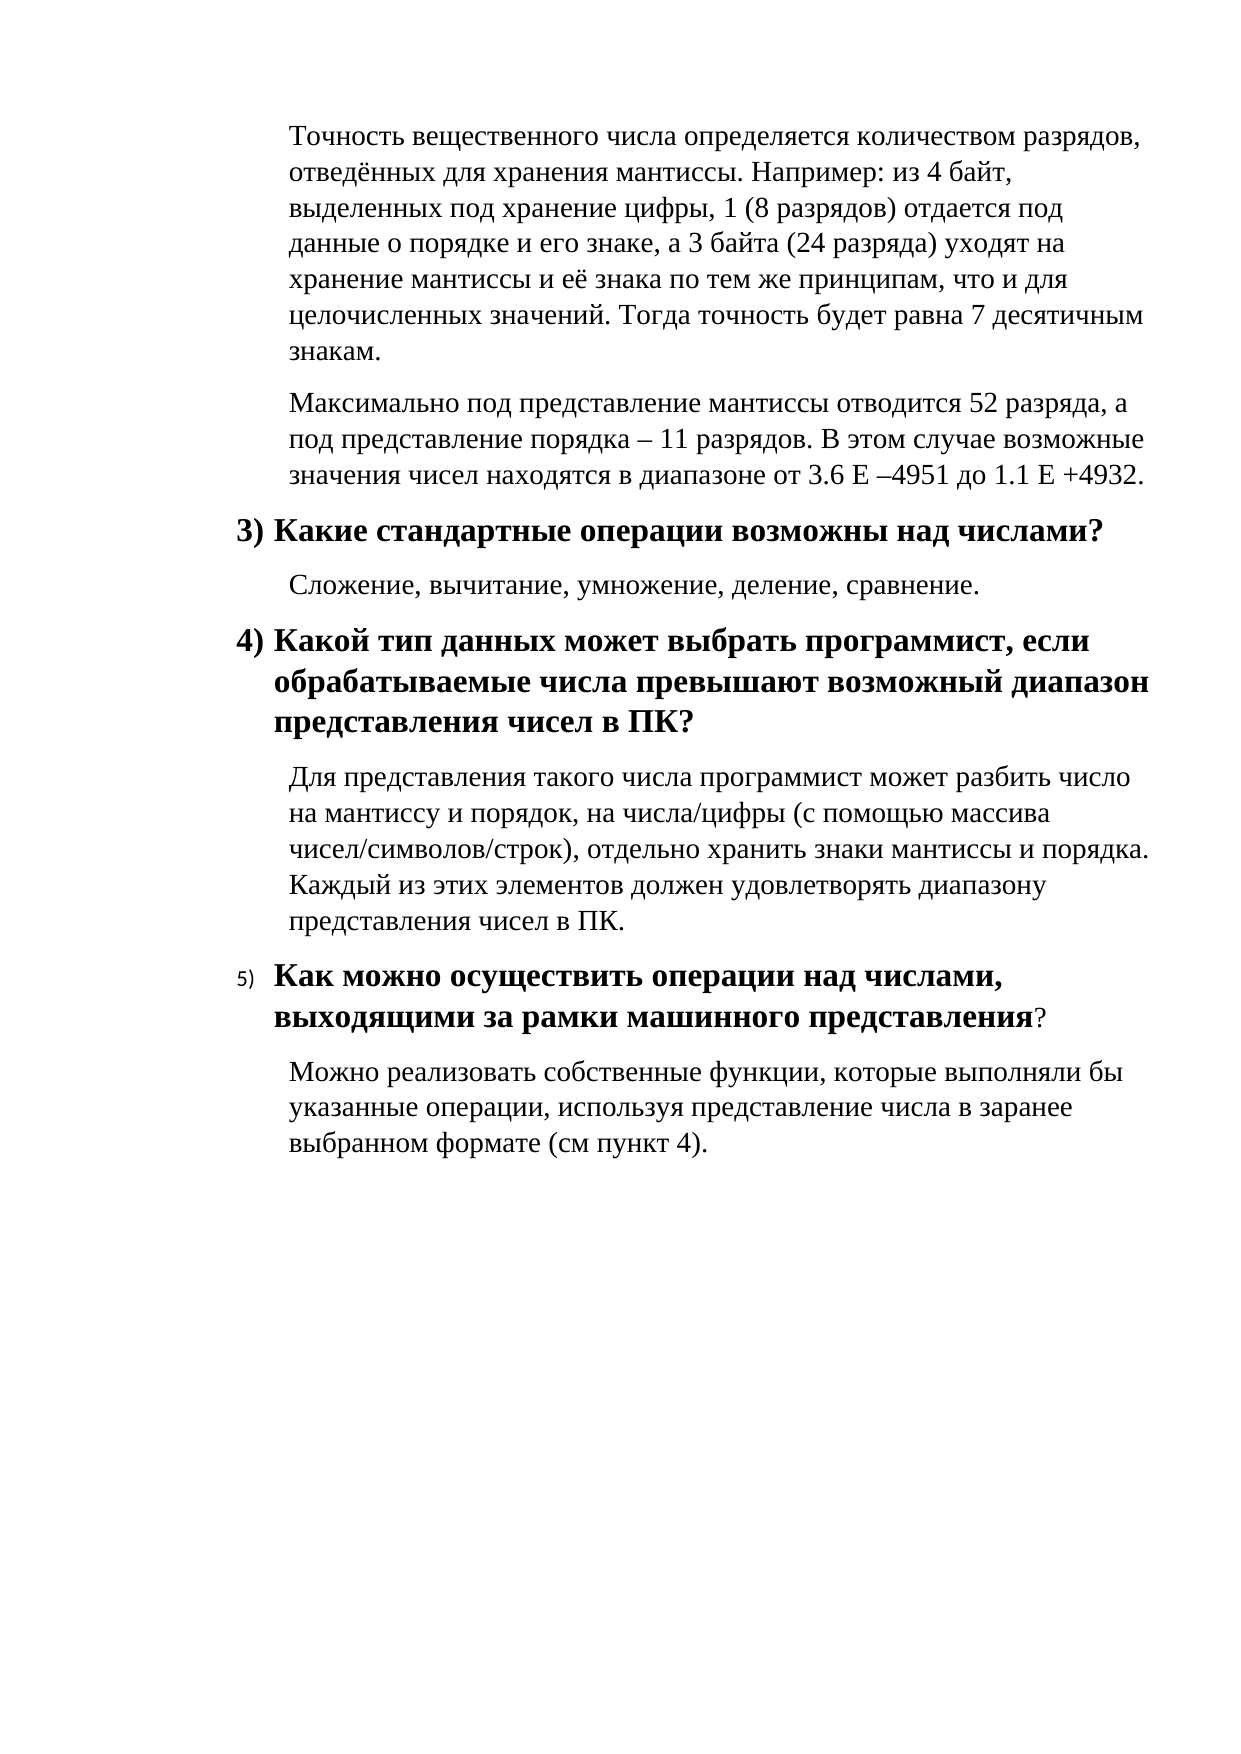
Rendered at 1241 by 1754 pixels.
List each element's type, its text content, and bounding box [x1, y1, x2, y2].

list Как можно осуществить операции над числами, выходящими за рамки машинного представления? [236, 955, 1152, 1034]
list Максимально под представление мантиссы отводится 52 разряда, а под представление порядка – 11 разрядов. В этом случае возможные значения чисел находятся в диапазоне от 3.6 E –4951 до 1.1 E +4932. [288, 386, 1152, 491]
list Точность вещественного числа определяется количеством разрядов, отведённых для хранения мантиссы. Например: из 4 байт, выделенных под хранение цифры, 1 (8 разрядов) отдается под данные о порядке и его знаке, а 3 байта (24 разряда) уходят на хранение мантиссы и её знака по тем же принципам, что и для целочисленных значений. Тогда точность будет равна 7 десятичным знакам. [288, 118, 1152, 367]
list Можно реализовать собственные функции, которые выполняли бы указанные операции, используя представление числа в заранее выбранном формате (см пункт 4). [288, 1054, 1152, 1159]
list Какой тип данных может выбрать программист, если обрабатываемые числа превышают возможный диапазон представления чисел в ПК? [236, 620, 1152, 740]
list Для представления такого числа программист может разбить число на мантиссу и порядок, на числа/цифры (с помощью массива чисел/символов/строк), отдельно хранить знаки мантиссы и порядка. Каждый из этих элементов должен удовлетворять диапазону представления чисел в ПК. [288, 759, 1152, 936]
list Сложение, вычитание, умножение, деление, сравнение. [288, 567, 1152, 601]
list Какие стандартные операции возможны над числами? [236, 510, 1152, 548]
